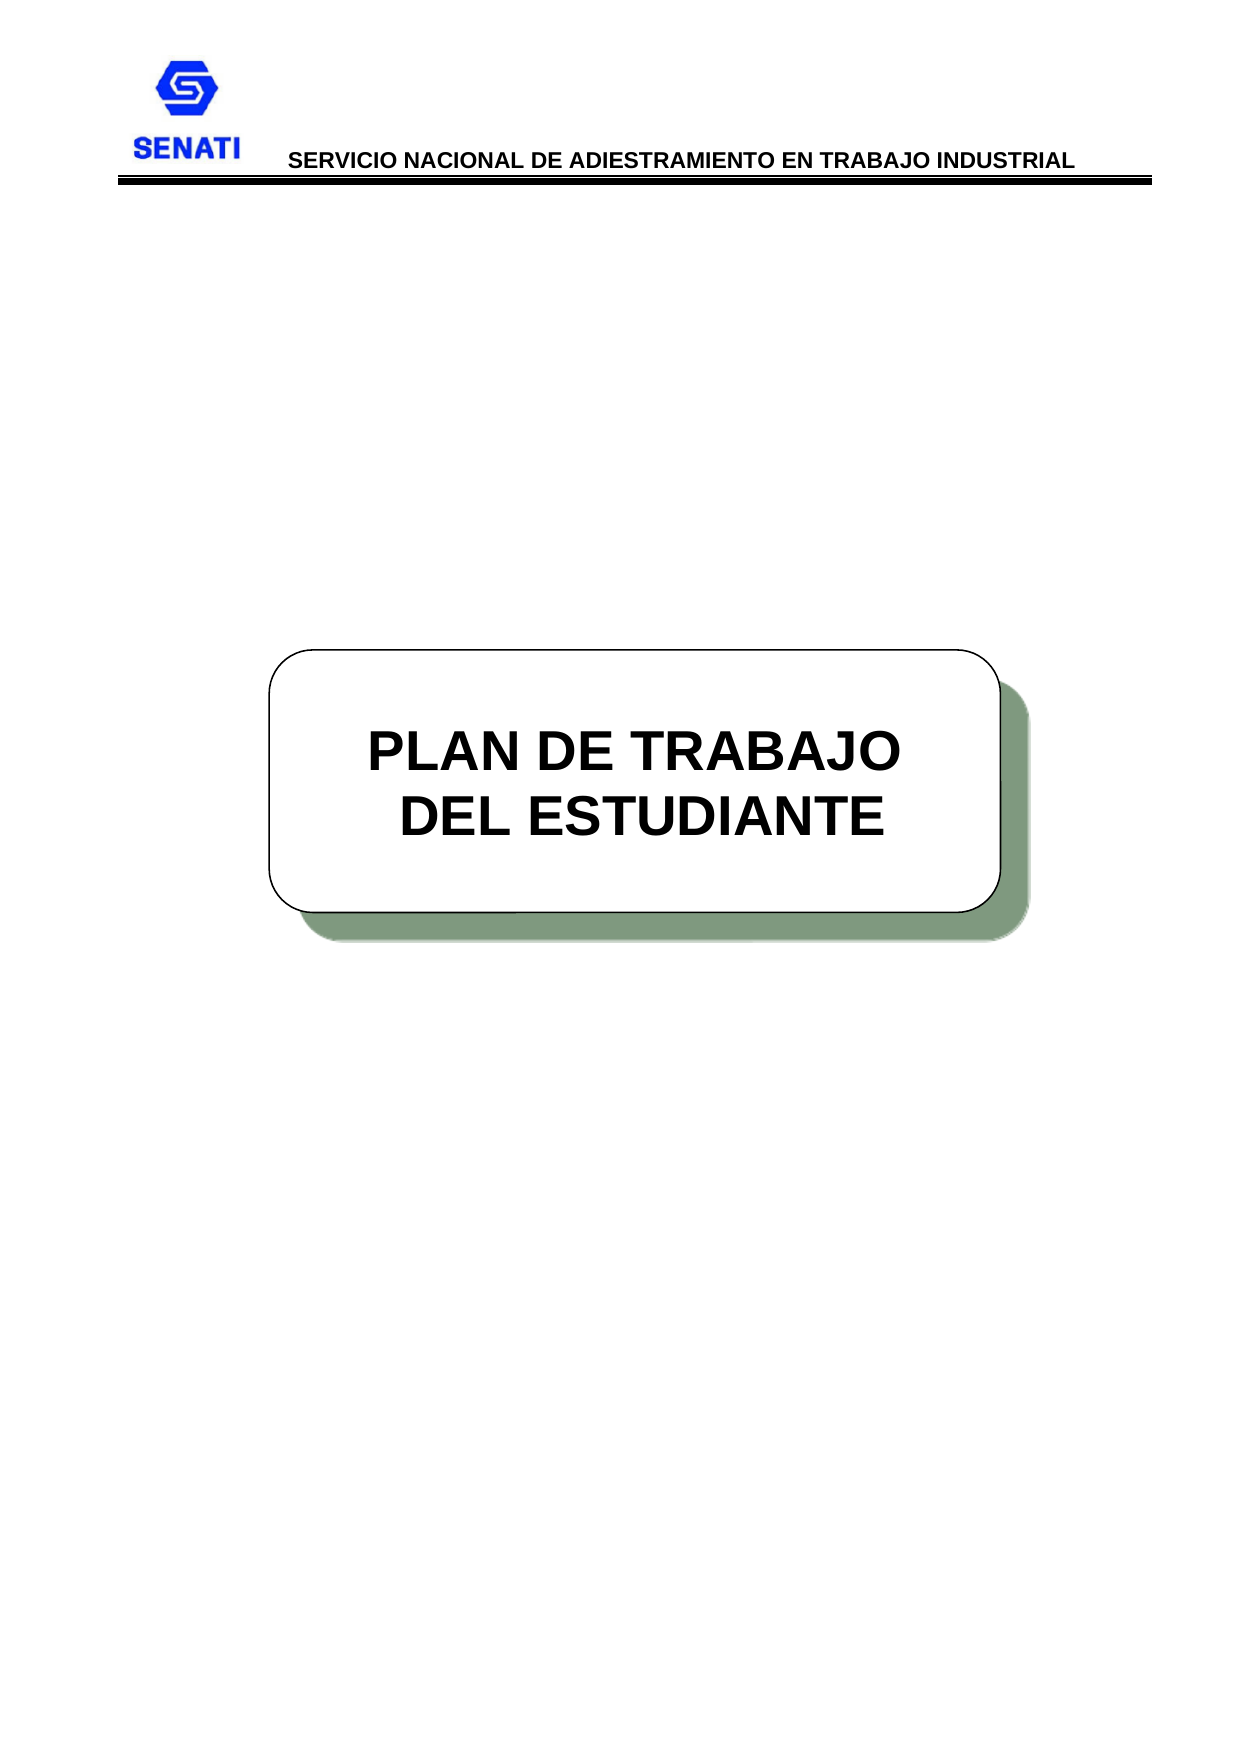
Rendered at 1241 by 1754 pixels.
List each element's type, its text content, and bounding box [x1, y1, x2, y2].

text DEL estudiantE [297, 782, 973, 847]
text SERVICIO NACIONAL DE ADIESTRAMIENTO EN TRABAJO INDUSTRIAL [118, 147, 1152, 175]
text PLAN DE TRABAJO [297, 718, 973, 782]
picture [128, 55, 244, 147]
